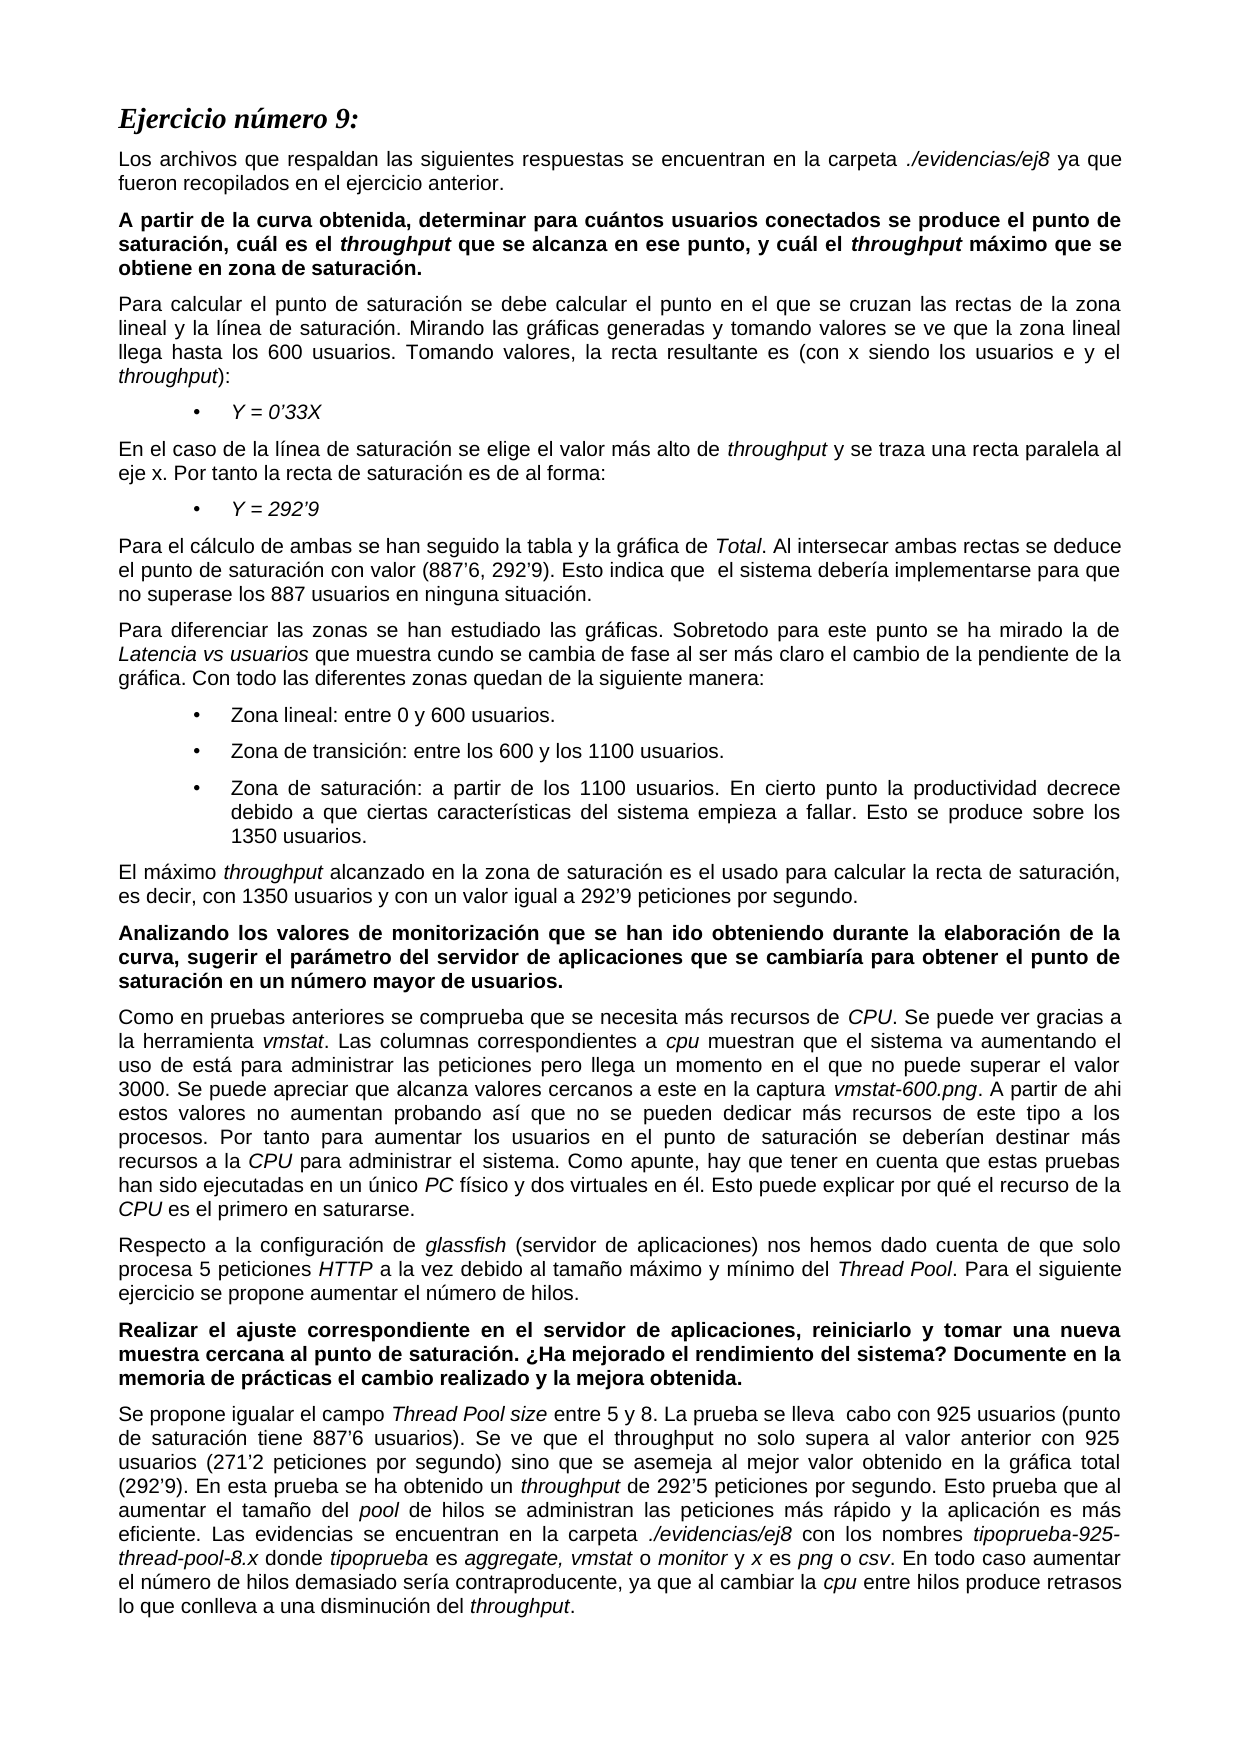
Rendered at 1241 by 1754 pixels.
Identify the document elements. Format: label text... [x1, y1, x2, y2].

subtitle Para diferenciar las zonas se han estudiado las gráficas. Sobretodo para este punto se ha mirado la de Latencia vs usuarios que muestra cundo se cambia de fase al ser más claro el cambio de la pendiente de la gráfica. Con todo las diferentes zonas quedan de la siguiente manera: [118, 618, 1122, 690]
subtitle Los archivos que respaldan las siguientes respuestas se encuentran en la carpeta ./evidencias/ej8 ya que fueron recopilados en el ejercicio anterior. [118, 147, 1122, 195]
subtitle El máximo throughput alcanzado en la zona de saturación es el usado para calcular la recta de saturación, es decir, con 1350 usuarios y con un valor igual a 292’9 peticiones por segundo. [118, 860, 1122, 908]
subtitle Ejercicio número 9: [118, 101, 1122, 134]
subtitle En el caso de la línea de saturación se elige el valor más alto de throughput y se traza una recta paralela al eje x. Por tanto la recta de saturación es de al forma: [118, 437, 1122, 485]
subtitle Zona de transición: entre los 600 y los 1100 usuarios. [193, 739, 1122, 763]
subtitle Para el cálculo de ambas se han seguido la tabla y la gráfica de Total. Al intersecar ambas rectas se deduce el punto de saturación con valor (887’6, 292’9). Esto indica que el sistema debería implementarse para que no superase los 887 usuarios en ninguna situación. [118, 534, 1122, 606]
subtitle Como en pruebas anteriores se comprueba que se necesita más recursos de CPU. Se puede ver gracias a la herramienta vmstat. Las columnas correspondientes a cpu muestran que el sistema va aumentando el uso de está para administrar las peticiones pero llega un momento en el que no puede superar el valor 3000. Se puede apreciar que alcanza valores cercanos a este en la captura vmstat-600.png. A partir de ahi estos valores no aumentan probando así que no se pueden dedicar más recursos de este tipo a los procesos. Por tanto para aumentar los usuarios en el punto de saturación se deberían destinar más recursos a la CPU para administrar el sistema. Como apunte, hay que tener en cuenta que estas pruebas han sido ejecutadas en un único PC físico y dos virtuales en él. Esto puede explicar por qué el recurso de la CPU es el primero en saturarse. [118, 1005, 1122, 1221]
subtitle Y = 292’9 [193, 497, 1122, 521]
subtitle A partir de la curva obtenida, determinar para cuántos usuarios conectados se produce el punto de saturación, cuál es el throughput que se alcanza en ese punto, y cuál el throughput máximo que se obtiene en zona de saturación. [118, 207, 1122, 279]
subtitle Analizando los valores de monitorización que se han ido obteniendo durante la elaboración de la curva, sugerir el parámetro del servidor de aplicaciones que se cambiaría para obtener el punto de saturación en un número mayor de usuarios. [118, 921, 1122, 992]
subtitle Se propone igualar el campo Thread Pool size entre 5 y 8. La prueba se lleva cabo con 925 usuarios (punto de saturación tiene 887’6 usuarios). Se ve que el throughput no solo supera al valor anterior con 925 usuarios (271’2 peticiones por segundo) sino que se asemeja al mejor valor obtenido en la gráfica total (292’9). En esta prueba se ha obtenido un throughput de 292’5 peticiones por segundo. Esto prueba que al aumentar el tamaño del pool de hilos se administran las peticiones más rápido y la aplicación es más eficiente. Las evidencias se encuentran en la carpeta ./evidencias/ej8 con los nombres tipoprueba-925-thread-pool-8.x donde tipoprueba es aggregate, vmstat o monitor y x es png o csv. En todo caso aumentar el número de hilos demasiado sería contraproducente, ya que al cambiar la cpu entre hilos produce retrasos lo que conlleva a una disminución del throughput. [118, 1402, 1122, 1617]
subtitle Zona lineal: entre 0 y 600 usuarios. [193, 702, 1122, 727]
subtitle Y = 0’33X [193, 400, 1122, 424]
subtitle Respecto a la configuración de glassfish (servidor de aplicaciones) nos hemos dado cuenta de que solo procesa 5 peticiones HTTP a la vez debido al tamaño máximo y mínimo del Thread Pool. Para el siguiente ejercicio se propone aumentar el número de hilos. [118, 1233, 1122, 1305]
subtitle Para calcular el punto de saturación se debe calcular el punto en el que se cruzan las rectas de la zona lineal y la línea de saturación. Mirando las gráficas generadas y tomando valores se ve que la zona lineal llega hasta los 600 usuarios. Tomando valores, la recta resultante es (con x siendo los usuarios e y el throughput): [118, 292, 1122, 388]
subtitle Zona de saturación: a partir de los 1100 usuarios. En cierto punto la productividad decrece debido a que ciertas características del sistema empieza a fallar. Esto se produce sobre los 1350 usuarios. [193, 776, 1122, 848]
subtitle Realizar el ajuste correspondiente en el servidor de aplicaciones, reiniciarlo y tomar una nueva muestra cercana al punto de saturación. ¿Ha mejorado el rendimiento del sistema? Documente en la memoria de prácticas el cambio realizado y la mejora obtenida. [118, 1317, 1122, 1389]
